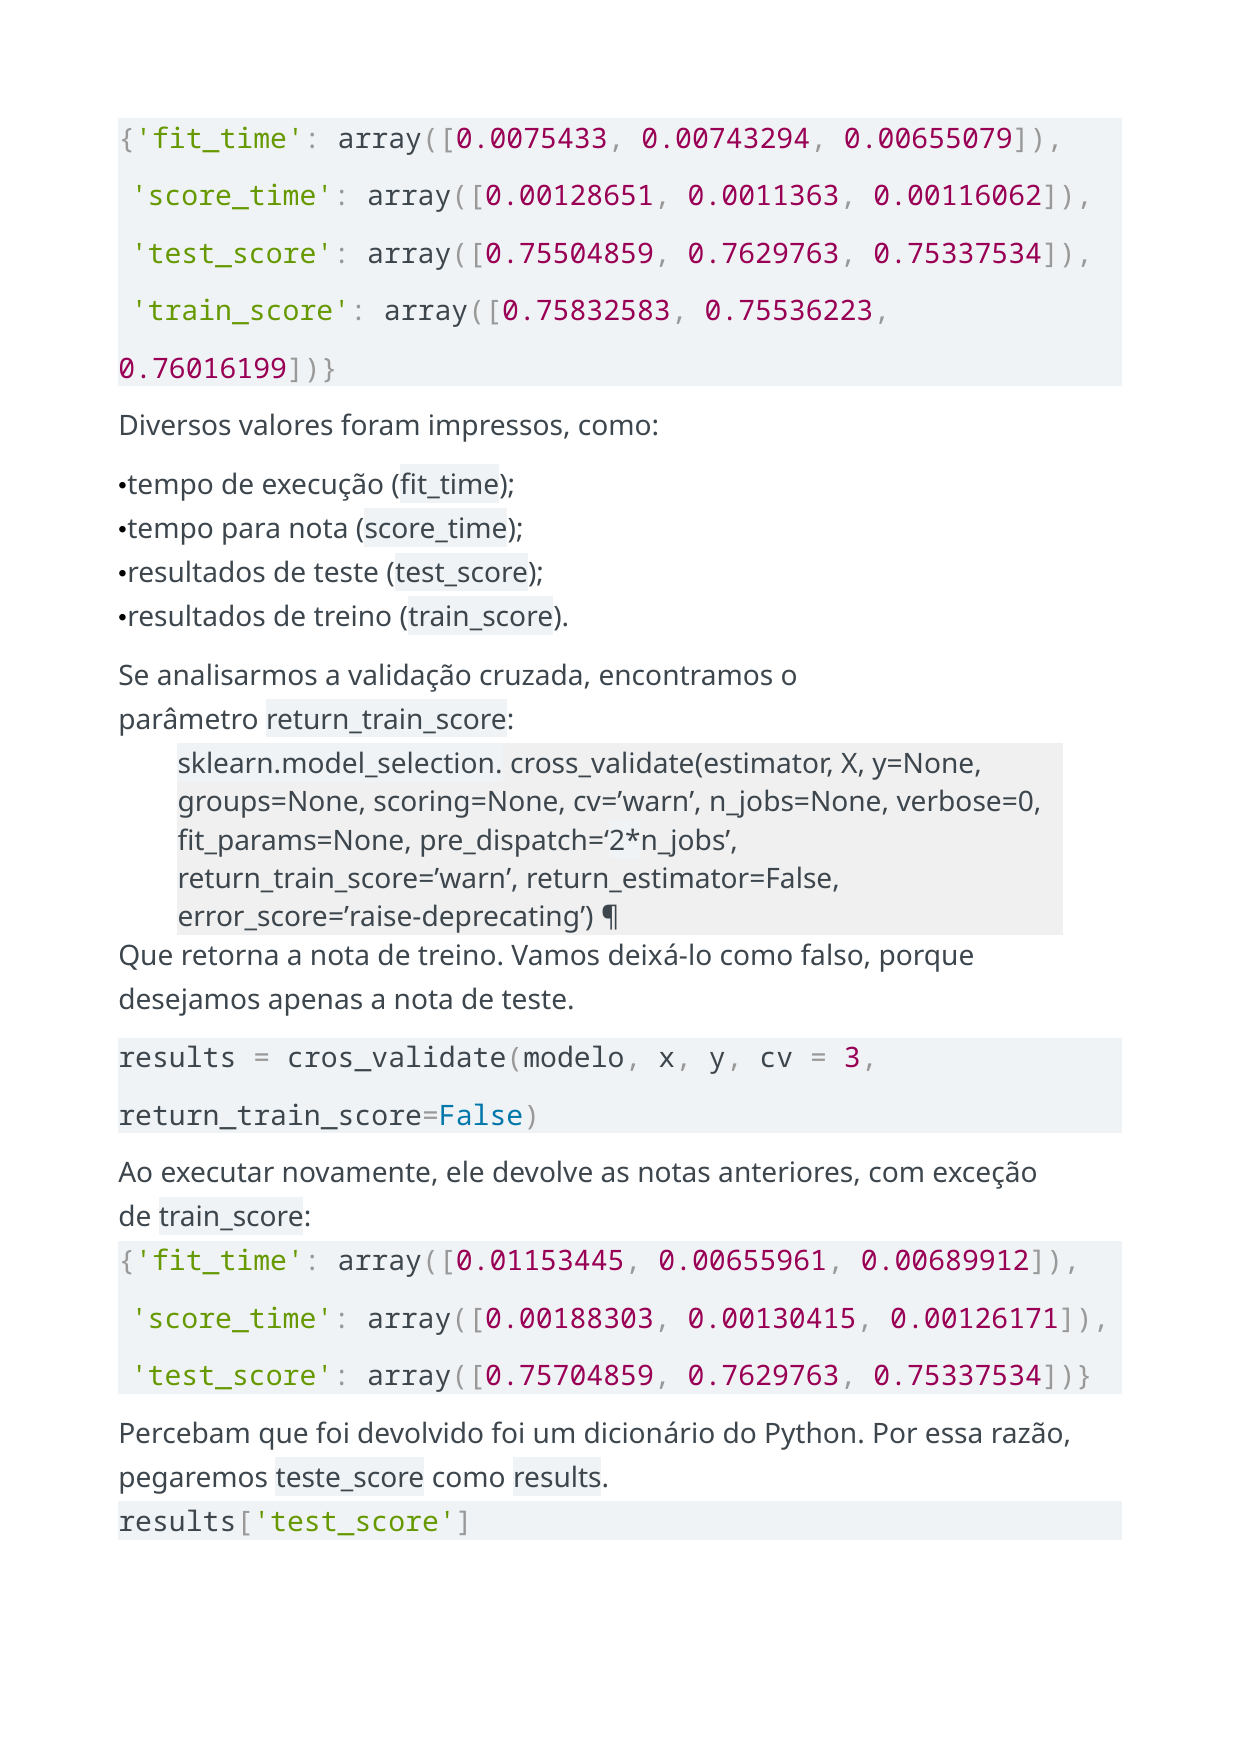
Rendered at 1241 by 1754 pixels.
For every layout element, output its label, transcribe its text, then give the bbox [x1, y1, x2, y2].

text Que retorna a nota de treino. Vamos deixá-lo como falso, porque desejamos apenas a nota de teste. [118, 935, 1122, 1017]
text Percebam que foi devolvido foi um dicionário do Python. Por essa razão, pegaremos teste_score como results. [118, 1413, 1122, 1496]
text sklearn.model_selection. cross_validate(estimator, X, y=None, groups=None, scoring=None, cv=’warn’, n_jobs=None, verbose=0, fit_params=None, pre_dispatch=‘2*n_jobs’, return_train_score=’warn’, return_estimator=False, error_score=’raise-deprecating’) ¶ [177, 743, 1063, 935]
list tempo para nota (score_time); [118, 508, 1122, 547]
list resultados de treino (train_score). [118, 596, 1122, 635]
list tempo de execução (fit_time); [118, 464, 1122, 503]
text Ao executar novamente, ele devolve as notas anteriores, com exceção de train_score: [118, 1153, 1122, 1235]
text Diversos valores foram impressos, como: [118, 406, 1122, 444]
text 'score_time': array([0.00188303, 0.00130415, 0.00126171]), [118, 1298, 1122, 1337]
text 'score_time': array([0.00128651, 0.0011363, 0.00116062]), [118, 176, 1122, 214]
text 'test_score': array([0.75704859, 0.7629763, 0.75337534])} [118, 1356, 1122, 1394]
list resultados de teste (test_score); [118, 552, 1122, 591]
text 'test_score': array([0.75504859, 0.7629763, 0.75337534]), [118, 233, 1122, 271]
text {'fit_time': array([0.0075433, 0.00743294, 0.00655079]), [118, 118, 1122, 156]
text Se analisarmos a validação cruzada, encontramos o parâmetro return_train_score: [118, 655, 1122, 737]
text {'fit_time': array([0.01153445, 0.00655961, 0.00689912]), [118, 1241, 1122, 1279]
text 'train_score': array([0.75832583, 0.75536223, 0.76016199])} [118, 291, 1122, 386]
text results['test_score'] [118, 1501, 1122, 1540]
text results = cros_validate(modelo, x, y, cv = 3, return_train_score=False) [118, 1038, 1122, 1133]
